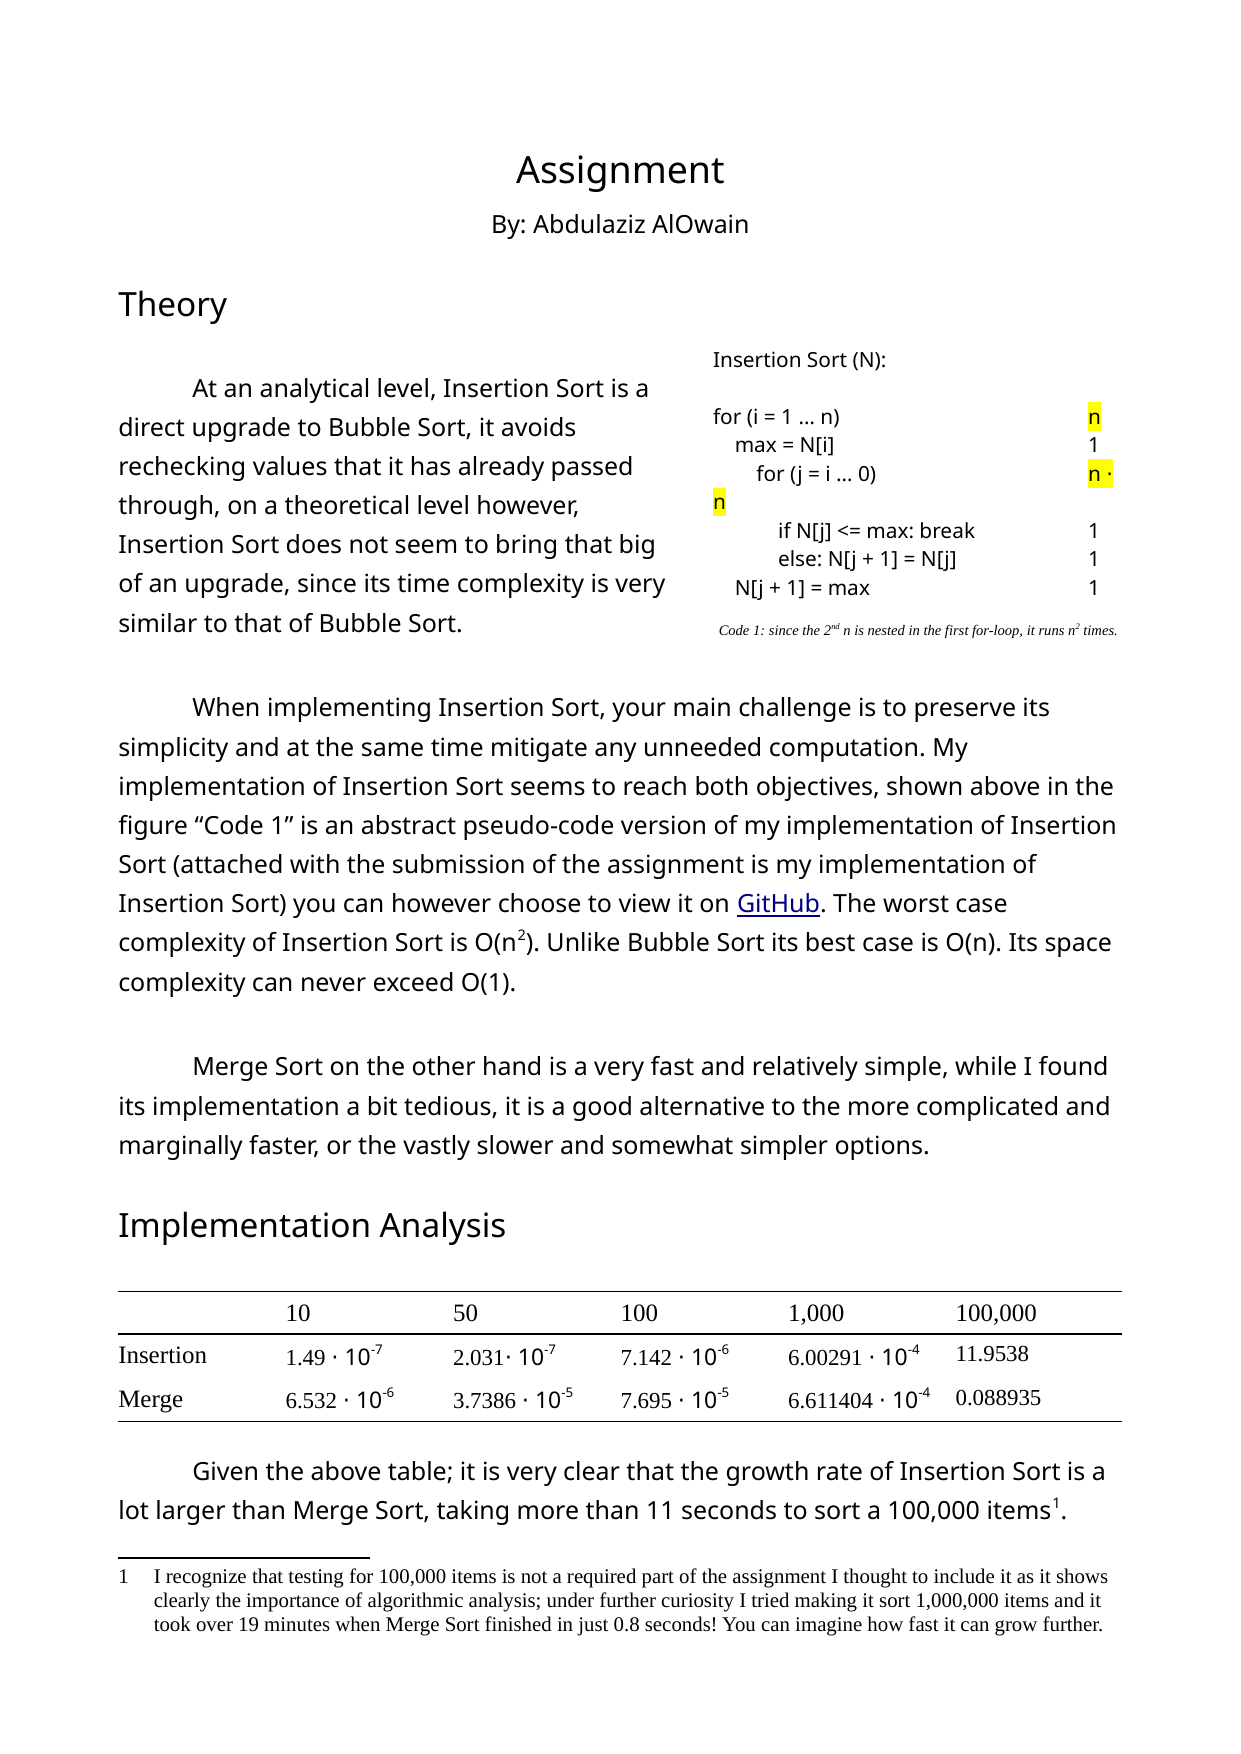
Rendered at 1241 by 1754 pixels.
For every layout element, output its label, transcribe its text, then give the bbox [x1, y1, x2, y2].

table_cell 6.611404 ⋅ 10-4 [788, 1378, 955, 1421]
table_cell Insertion [118, 1335, 285, 1378]
table_header 100,000 [955, 1292, 1122, 1333]
table_cell 0.088935 [955, 1378, 1122, 1421]
text Given the above table; it is very clear that the growth rate of Insertion Sort is a lot larger than Merge Sort, taking more than 11 seconds to sort a 100,000 items. While it is very important to note that the constant time spent on Merge Sort is a lot higher, which is why it took was slower than Insertion Sort even at 1,000 items. [118, 1453, 1122, 1527]
subtitle Assignment [118, 143, 1122, 194]
table_cell 2.031⋅ 10-7 [453, 1335, 620, 1378]
table_cell 6.00291 ⋅ 10-4 [788, 1335, 955, 1378]
table_cell 1.49 ⋅ 10-7 [285, 1335, 453, 1378]
table_header 1,000 [788, 1292, 955, 1333]
table_cell 7.695 ⋅ 10-5 [620, 1378, 788, 1421]
table_cell Merge [118, 1378, 285, 1421]
text At an analytical level, Insertion Sort is a direct upgrade to Bubble Sort, it avoids rechecking values that it has already passed through, on a theoretical level however, Insertion Sort does not seem to bring that big of an upgrade, since its time complexity is very similar to that of Bubble Sort. [118, 370, 1122, 639]
text By: Abdulaziz AlOwain [118, 207, 1122, 241]
table_cell 11.9538 [955, 1335, 1122, 1378]
table_header 100 [620, 1292, 788, 1333]
text I recognize that testing for 100,000 items is not a required part of the assignment I thought to include it as it shows clearly the importance of algorithmic analysis; under further curiosity I tried making it sort 1,000,000 items and it took over 19 minutes when Merge Sort finished in just 0.8 seconds! You can imagine how fast it can grow further. [118, 1564, 1122, 1636]
text When implementing Insertion Sort, your main challenge is to preserve its simplicity and at the same time mitigate any unneeded computation. My implementation of Insertion Sort seems to reach both objectives, shown above in the figure “Code 1” is an abstract pseudo-code version of my implementation of Insertion Sort (attached with the submission of the assignment is my implementation of Insertion Sort) you can however choose to view it on GitHub. The worst case complexity of Insertion Sort is O(n2). Unlike Bubble Sort its best case is O(n). Its space complexity can never exceed O(1). [118, 690, 1122, 998]
text Merge Sort on the other hand is a very fast and relatively simple, while I found its implementation a bit tedious, it is a good alternative to the more complicated and marginally faster, or the vastly slower and somewhat simpler options. [118, 1049, 1122, 1161]
text Code 1: since the 2nd n is nested in the first for-loop, it runs n2 times. [713, 358, 1123, 638]
table_header 10 [285, 1292, 453, 1333]
table_cell 6.532 ⋅ 10-6 [285, 1378, 453, 1421]
table_cell 7.142 ⋅ 10-6 [620, 1335, 788, 1378]
table_header 50 [453, 1292, 620, 1333]
table_header [118, 1292, 285, 1333]
subtitle Implementation Analysis [118, 1202, 1122, 1247]
table_cell 3.7386 ⋅ 10-5 [453, 1378, 620, 1421]
subtitle Theory [118, 281, 1122, 327]
